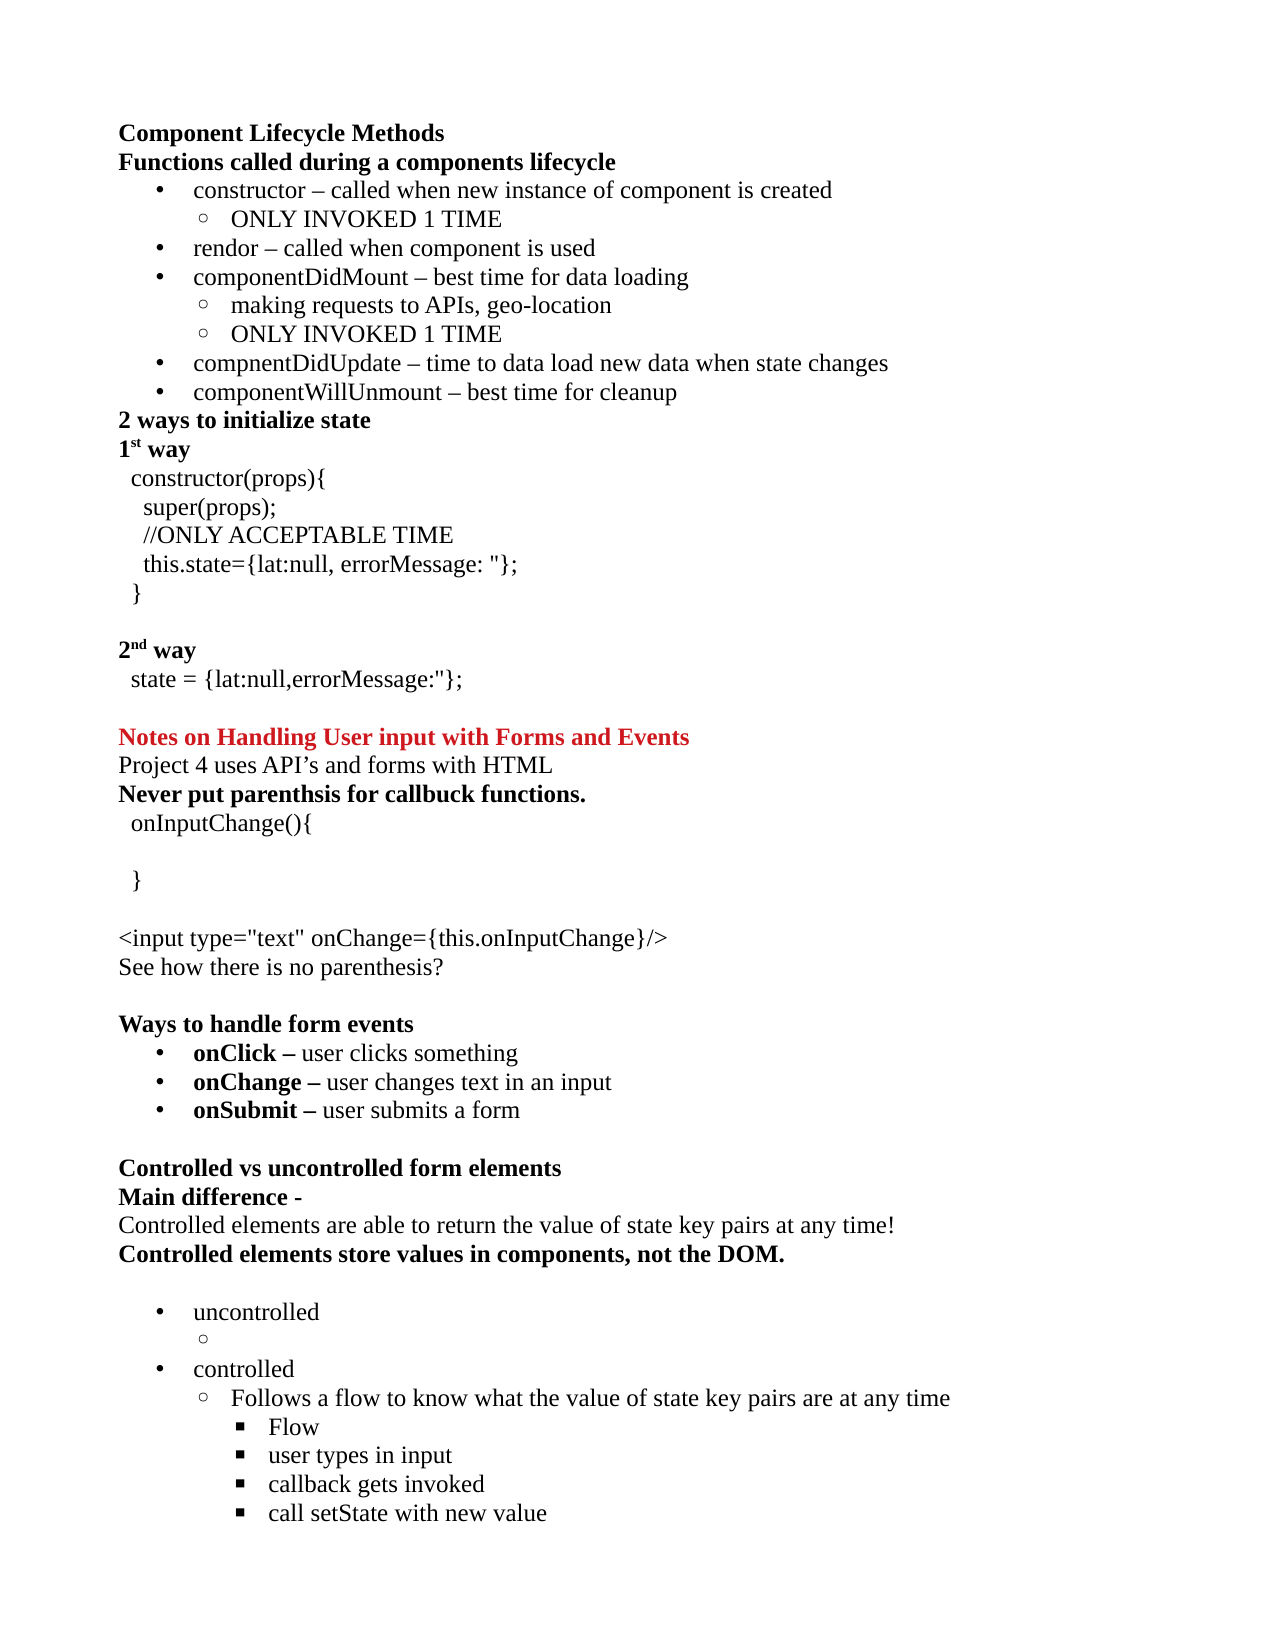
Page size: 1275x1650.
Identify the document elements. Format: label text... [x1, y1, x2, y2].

list componentDidMount – best time for data loading [156, 262, 1157, 291]
list making requests to APIs, geo-location [193, 291, 1157, 319]
text <input type="text" onChange={this.onInputChange}/> [118, 923, 1157, 952]
text state = {lat:null,errorMessage:''}; [118, 664, 1157, 693]
text Notes on Handling User input with Forms and Events [118, 722, 1157, 751]
list onSubmit – user submits a form [156, 1096, 1157, 1124]
list ONLY INVOKED 1 TIME [193, 319, 1157, 348]
text Controlled elements store values in components, not the DOM. [118, 1239, 1157, 1268]
text constructor(props){ [118, 463, 1157, 492]
text Project 4 uses API’s and forms with HTML [118, 751, 1157, 779]
text Never put parenthsis for callbuck functions. [118, 779, 1157, 808]
list constructor – called when new instance of component is created [156, 176, 1157, 204]
text Functions called during a components lifecycle [118, 147, 1157, 176]
text Ways to handle form events [118, 1009, 1157, 1038]
text Main difference - [118, 1182, 1157, 1211]
list controlled [156, 1354, 1157, 1383]
list call setState with new value [231, 1498, 1157, 1527]
text 1st way [118, 434, 1157, 463]
text this.state={lat:null, errorMessage: ''}; [118, 549, 1157, 578]
text super(props); [118, 492, 1157, 521]
text Controlled vs uncontrolled form elements [118, 1153, 1157, 1182]
text } [118, 866, 1157, 894]
text See how there is no parenthesis? [118, 952, 1157, 981]
list ONLY INVOKED 1 TIME [193, 204, 1157, 233]
list onChange – user changes text in an input [156, 1067, 1157, 1096]
list callback gets invoked [231, 1469, 1157, 1498]
text onInputChange(){ [118, 808, 1157, 837]
list onClick – user clicks something [156, 1038, 1157, 1067]
list uncontrolled [156, 1297, 1157, 1326]
text //ONLY ACCEPTABLE TIME [118, 521, 1157, 549]
list compnentDidUpdate – time to data load new data when state changes [156, 348, 1157, 377]
text Component Lifecycle Methods [118, 118, 1157, 147]
list Follows a flow to know what the value of state key pairs are at any time [193, 1383, 1157, 1412]
list componentWillUnmount – best time for cleanup [156, 377, 1157, 406]
text 2 ways to initialize state [118, 406, 1157, 434]
text Controlled elements are able to return the value of state key pairs at any time! [118, 1211, 1157, 1239]
list user types in input [231, 1441, 1157, 1469]
list rendor – called when component is used [156, 233, 1157, 262]
text } [118, 578, 1157, 607]
text 2nd way [118, 636, 1157, 664]
list Flow [231, 1412, 1157, 1441]
